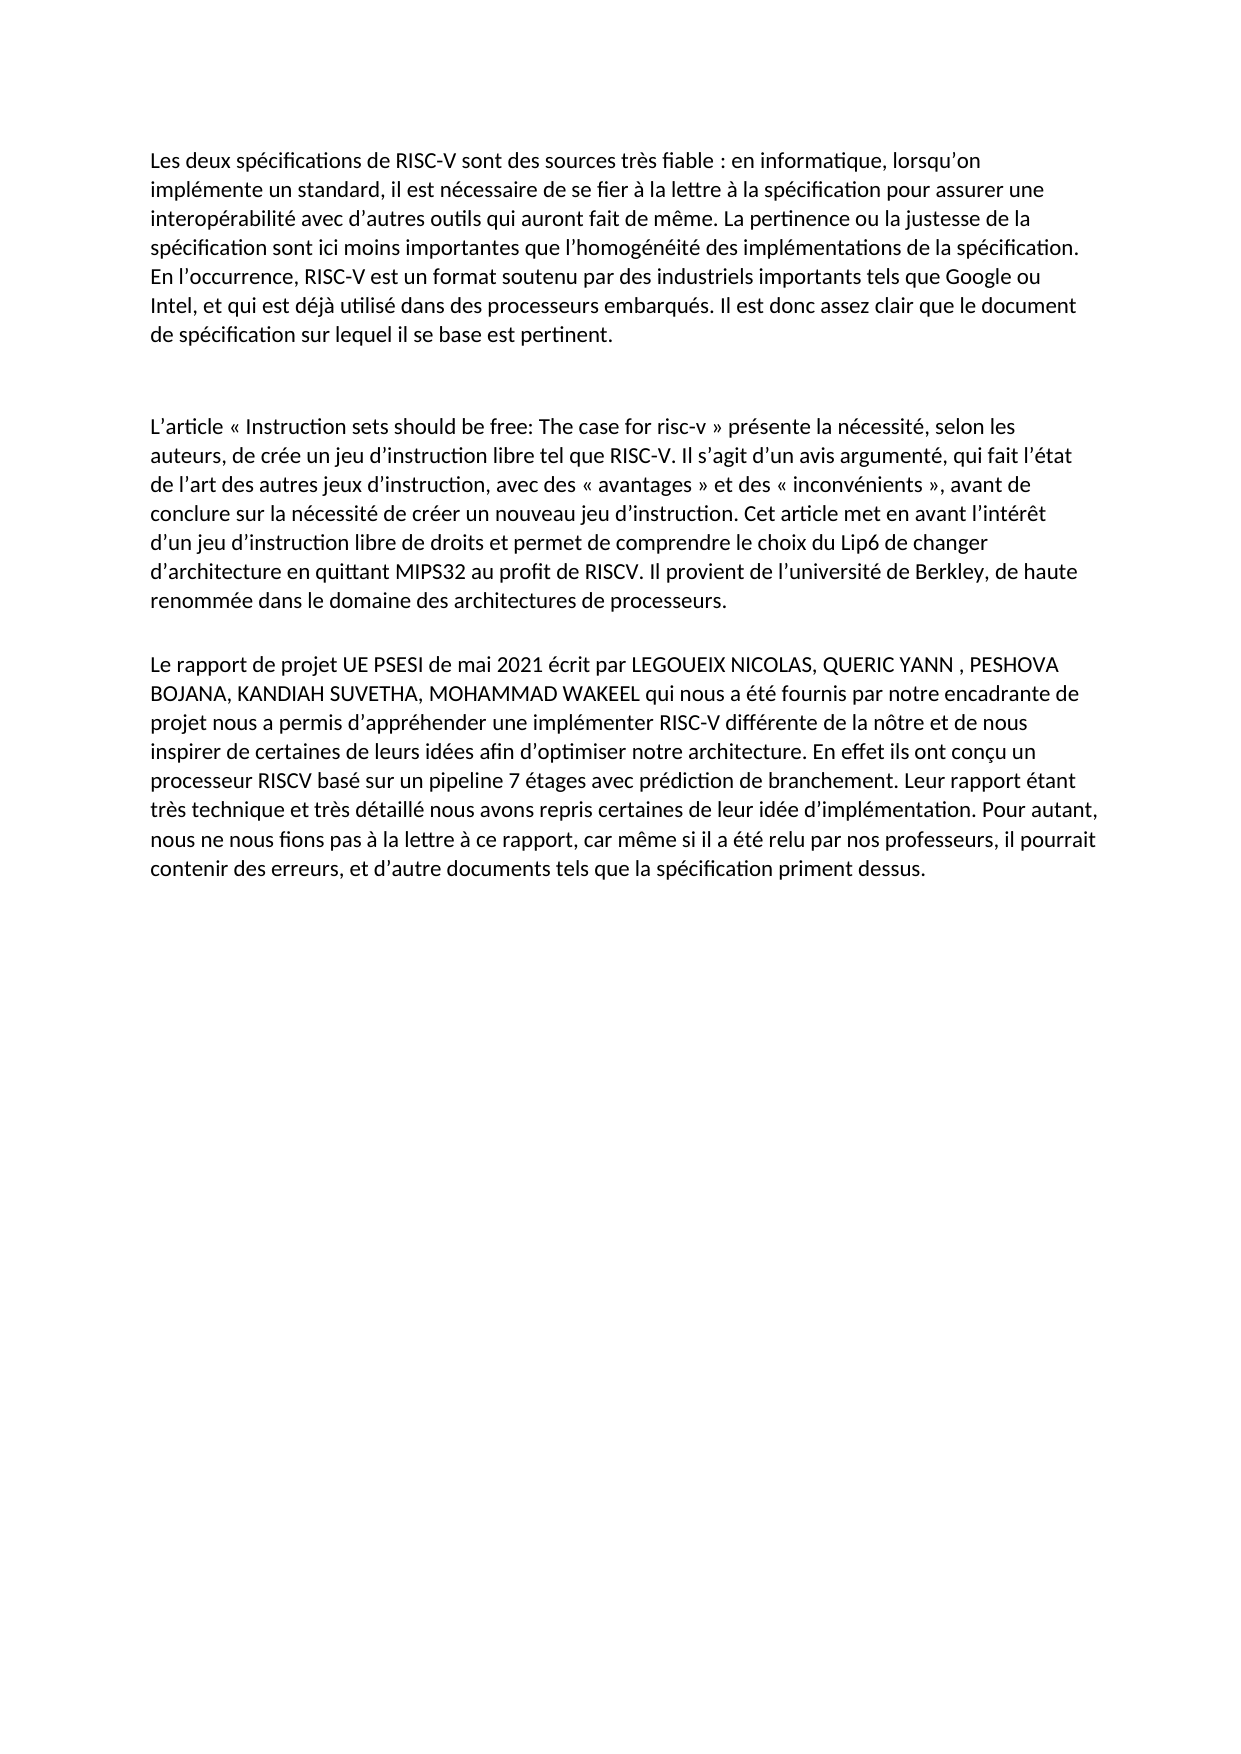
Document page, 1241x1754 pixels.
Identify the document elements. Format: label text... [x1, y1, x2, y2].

text Le rapport de projet UE PSESI de mai 2021 écrit par LEGOUEIX NICOLAS, QUERIC YANN , PESHOVA BOJANA, KANDIAH SUVETHA, MOHAMMAD WAKEEL qui nous a été fournis par notre encadrante de projet nous a permis d’appréhender une implémenter RISC-V différente de la nôtre et de nous inspirer de certaines de leurs idées afin d’optimiser notre architecture. En effet ils ont conçu un processeur RISCV basé sur un pipeline 7 étages avec prédiction de branchement. Leur rapport étant très technique et très détaillé nous avons repris certaines de leur idée d’implémentation. Pour autant, nous ne nous fions pas à la lettre à ce rapport, car même si il a été relu par nos professeurs, il pourrait contenir des erreurs, et d’autre documents tels que la spécification priment dessus. [150, 650, 1101, 882]
text Les deux spécifications de RISC-V sont des sources très fiable : en informatique, lorsqu’on implémente un standard, il est nécessaire de se fier à la lettre à la spécification pour assurer une interopérabilité avec d’autres outils qui auront fait de même. La pertinence ou la justesse de la spécification sont ici moins importantes que l’homogénéité des implémentations de la spécification. En l’occurrence, RISC-V est un format soutenu par des industriels importants tels que Google ou Intel, et qui est déjà utilisé dans des processeurs embarqués. Il est donc assez clair que le document de spécification sur lequel il se base est pertinent. [150, 146, 1090, 348]
text L’article « Instruction sets should be free: The case for risc-v » présente la nécessité, selon les auteurs, de crée un jeu d’instruction libre tel que RISC-V. Il s’agit d’un avis argumenté, qui fait l’état de l’art des autres jeux d’instruction, avec des « avantages » et des « inconvénients », avant de conclure sur la nécessité de créer un nouveau jeu d’instruction. Cet article met en avant l’intérêt d’un jeu d’instruction libre de droits et permet de comprendre le choix du Lip6 de changer d’architecture en quittant MIPS32 au profit de RISCV. Il provient de l’université de Berkley, de haute renommée dans le domaine des architectures de processeurs. [150, 412, 1083, 614]
